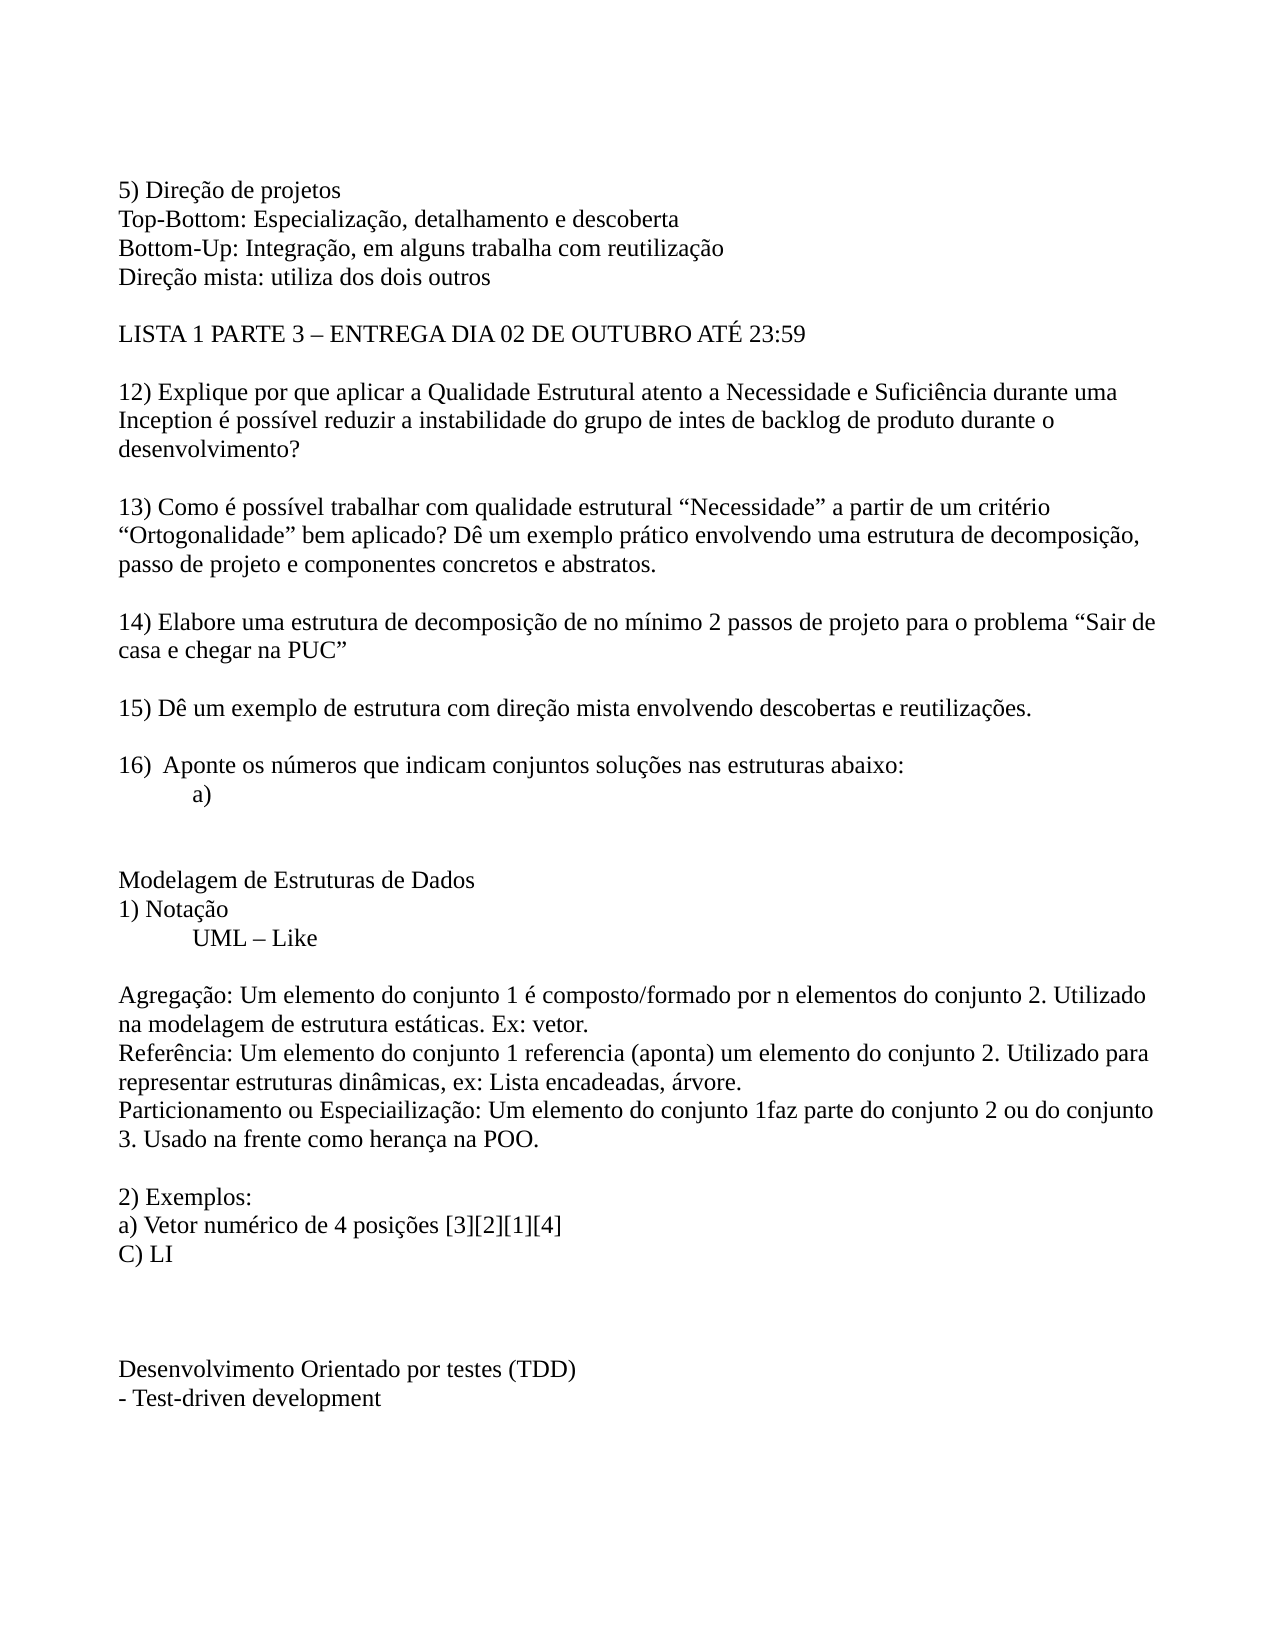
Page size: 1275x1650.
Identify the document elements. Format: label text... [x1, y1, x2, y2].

text - Test-driven development [118, 1383, 1157, 1412]
text a) Vetor numérico de 4 posições [3][2][1][4] [118, 1211, 1157, 1239]
text Desenvolvimento Orientado por testes (TDD) [118, 1354, 1157, 1383]
text Modelagem de Estruturas de Dados [118, 866, 1157, 894]
text 15) Dê um exemplo de estrutura com direção mista envolvendo descobertas e reutilizações. [118, 693, 1157, 722]
text Agregação: Um elemento do conjunto 1 é composto/formado por n elementos do conjunto 2. Utilizado na modelagem de estrutura estáticas. Ex: vetor. [118, 981, 1157, 1038]
text 13) Como é possível trabalhar com qualidade estrutural “Necessidade” a partir de um critério “Ortogonalidade” bem aplicado? Dê um exemplo prático envolvendo uma estrutura de decomposição, passo de projeto e componentes concretos e abstratos. [118, 492, 1157, 578]
text C) LI [118, 1239, 1157, 1268]
text Top-Bottom: Especialização, detalhamento e descoberta [118, 204, 1157, 233]
text 5) Direção de projetos [118, 176, 1157, 204]
text 2) Exemplos: [118, 1182, 1157, 1211]
text LISTA 1 PARTE 3 – ENTREGA DIA 02 DE OUTUBRO ATÉ 23:59 [118, 319, 1157, 348]
text Direção mista: utiliza dos dois outros [118, 262, 1157, 291]
text 14) Elabore uma estrutura de decomposição de no mínimo 2 passos de projeto para o problema “Sair de casa e chegar na PUC” [118, 607, 1157, 664]
text 12) Explique por que aplicar a Qualidade Estrutural atento a Necessidade e Suficiência durante uma Inception é possível reduzir a instabilidade do grupo de intes de backlog de produto durante o desenvolvimento? [118, 377, 1157, 463]
text UML – Like [118, 923, 1157, 952]
text Bottom-Up: Integração, em alguns trabalha com reutilização [118, 233, 1157, 262]
text 1) Notação [118, 894, 1157, 923]
text Referência: Um elemento do conjunto 1 referencia (aponta) um elemento do conjunto 2. Utilizado para representar estruturas dinâmicas, ex: Lista encadeadas, árvore. [118, 1038, 1157, 1096]
text 16) Aponte os números que indicam conjuntos soluções nas estruturas abaixo: [118, 751, 1157, 779]
text a) [118, 779, 1157, 808]
text Particionamento ou Especiailização: Um elemento do conjunto 1faz parte do conjunto 2 ou do conjunto 3. Usado na frente como herança na POO. [118, 1096, 1157, 1153]
